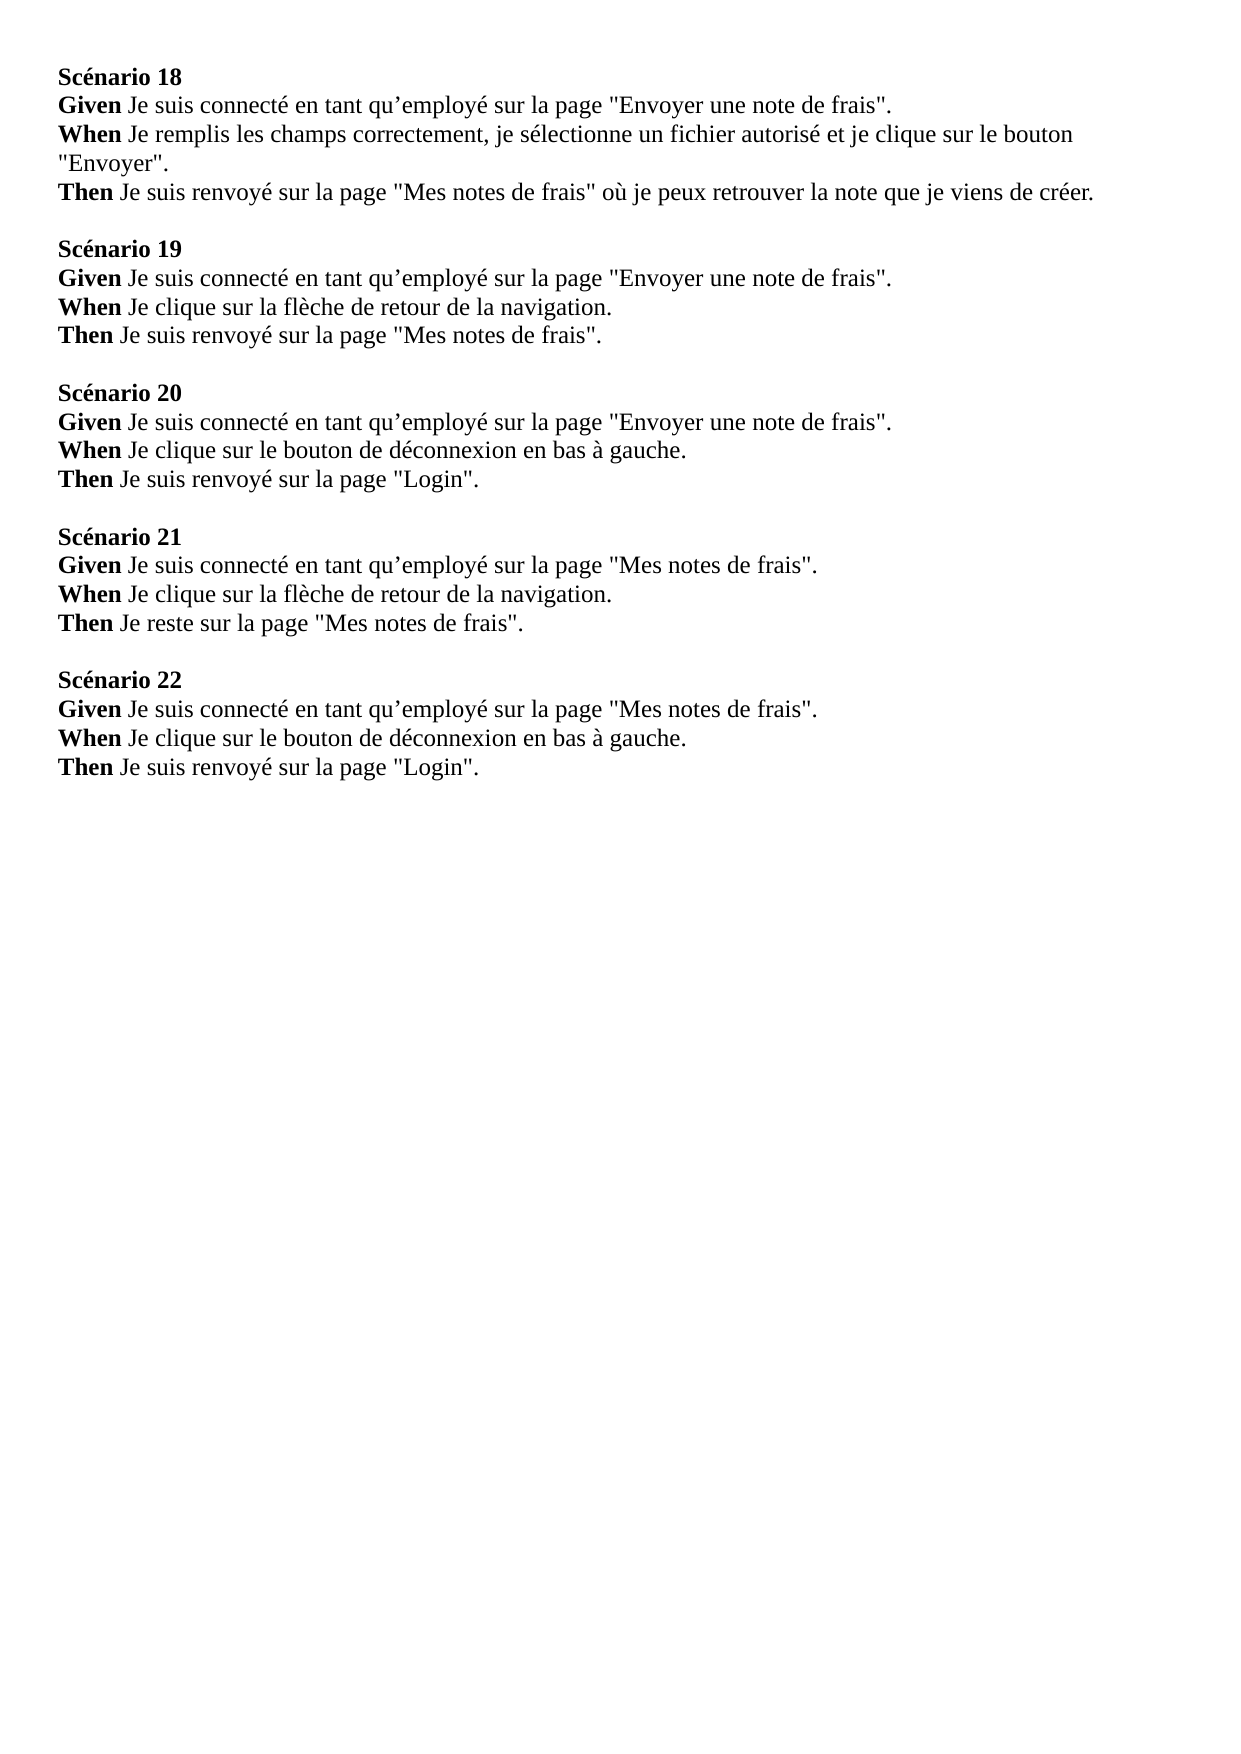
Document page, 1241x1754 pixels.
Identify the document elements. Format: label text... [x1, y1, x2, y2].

text When Je clique sur le bouton de déconnexion en bas à gauche. [58, 435, 1180, 464]
text Given Je suis connecté en tant qu’employé sur la page "Envoyer une note de frais". [58, 407, 1180, 435]
text When Je clique sur la flèche de retour de la navigation. [58, 292, 1180, 320]
text When Je clique sur la flèche de retour de la navigation. [58, 579, 1180, 608]
text Then Je suis renvoyé sur la page "Login". [58, 752, 1180, 780]
text Scénario 20 [58, 378, 1180, 407]
text When Je clique sur le bouton de déconnexion en bas à gauche. [58, 723, 1180, 752]
text Then Je suis renvoyé sur la page "Mes notes de frais". [58, 320, 1180, 349]
text Then Je reste sur la page "Mes notes de frais". [58, 608, 1180, 637]
text When Je remplis les champs correctement, je sélectionne un fichier autorisé et je clique sur le bouton "Envoyer". [58, 119, 1180, 177]
text Scénario 18 [58, 62, 1180, 90]
text Scénario 21 [58, 522, 1180, 550]
text Scénario 19 [58, 234, 1180, 263]
text Given Je suis connecté en tant qu’employé sur la page "Envoyer une note de frais". [58, 90, 1180, 119]
text Given Je suis connecté en tant qu’employé sur la page "Envoyer une note de frais". [58, 263, 1180, 292]
text Then Je suis renvoyé sur la page "Mes notes de frais" où je peux retrouver la note que je viens de créer. [58, 177, 1180, 205]
text Then Je suis renvoyé sur la page "Login". [58, 464, 1180, 493]
text Given Je suis connecté en tant qu’employé sur la page "Mes notes de frais". [58, 694, 1180, 723]
text Scénario 22 [58, 665, 1180, 694]
text Given Je suis connecté en tant qu’employé sur la page "Mes notes de frais". [58, 550, 1180, 579]
